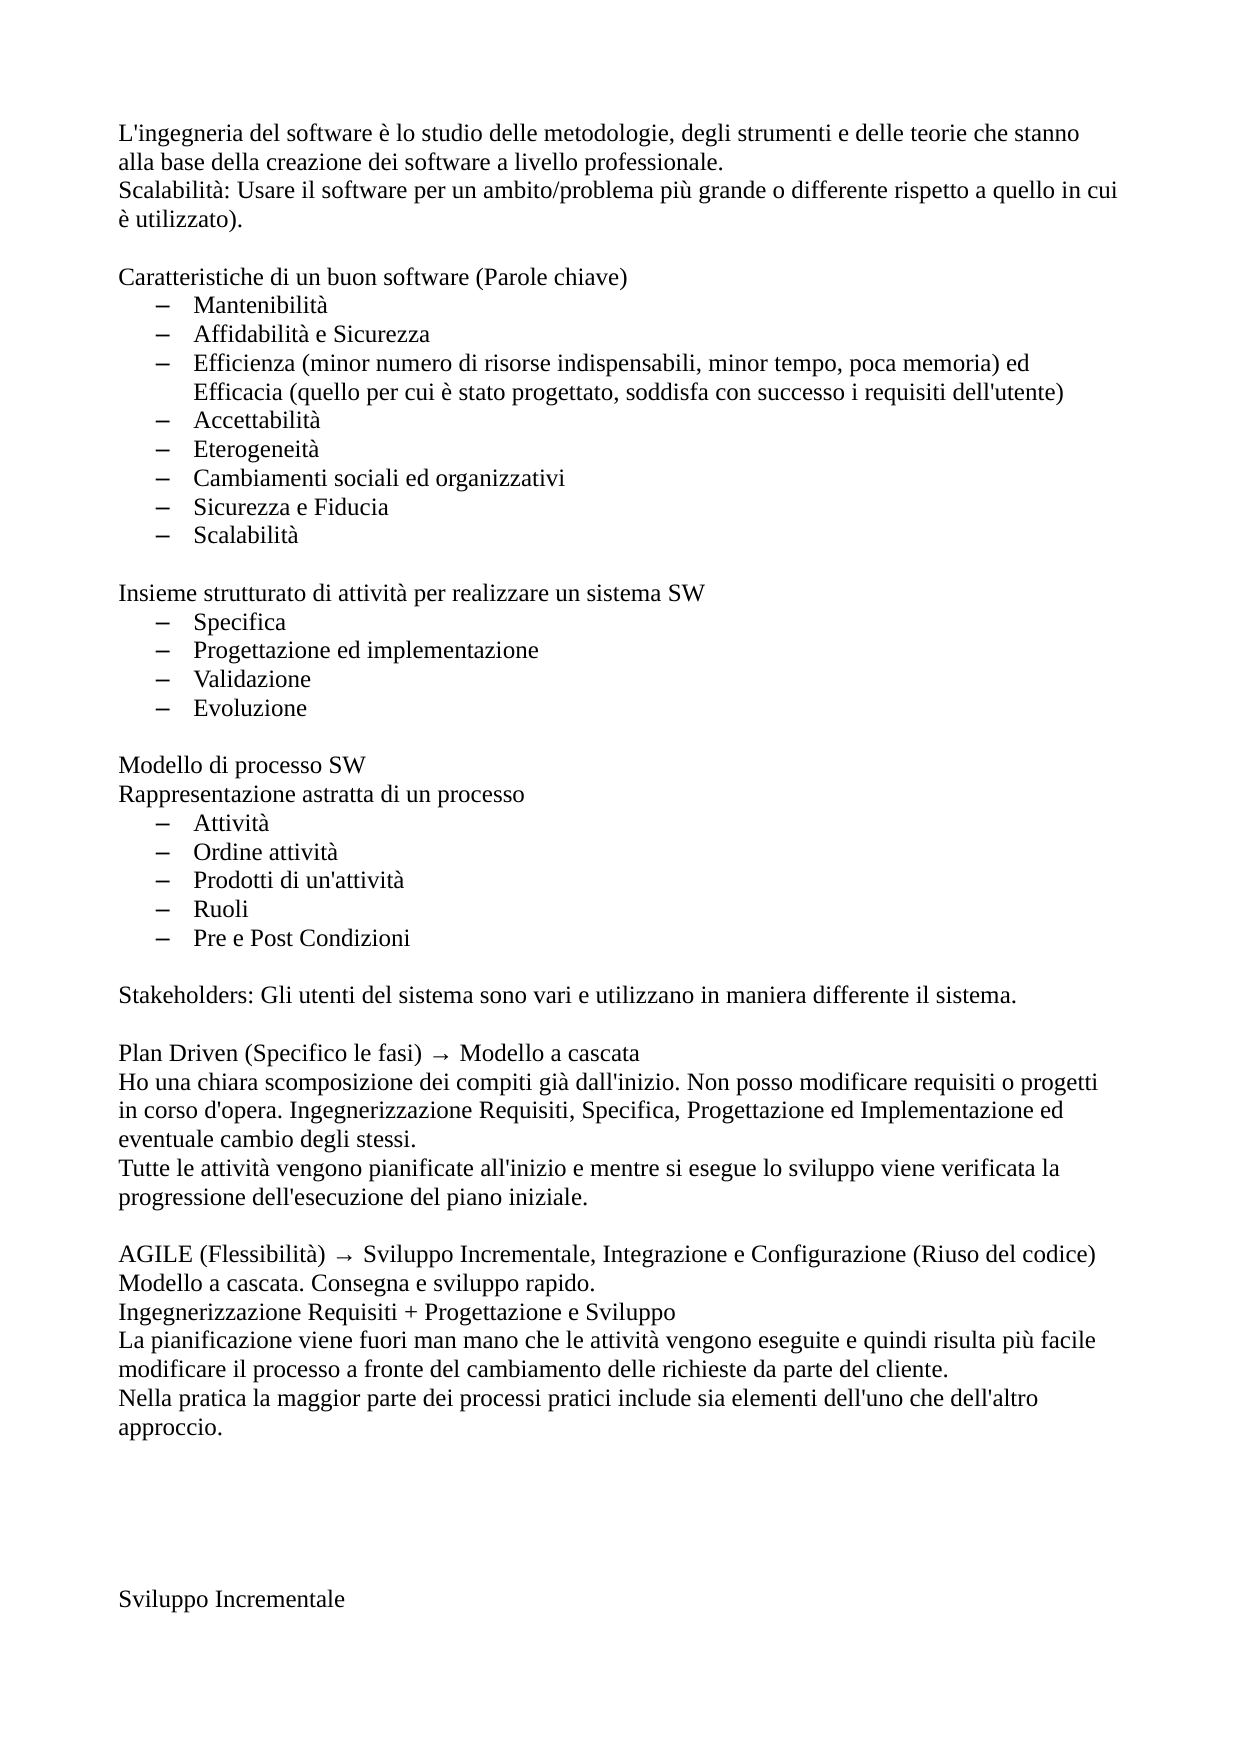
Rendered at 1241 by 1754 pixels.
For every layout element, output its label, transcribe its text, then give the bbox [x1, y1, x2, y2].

list Accettabilità [156, 406, 1122, 434]
text L'ingegneria del software è lo studio delle metodologie, degli strumenti e delle teorie che stanno alla base della creazione dei software a livello professionale. [118, 118, 1122, 176]
list Pre e Post Condizioni [156, 923, 1122, 952]
list Eterogeneità [156, 434, 1122, 463]
list Attività [156, 808, 1122, 837]
text Rappresentazione astratta di un processo [118, 779, 1122, 808]
text Insieme strutturato di attività per realizzare un sistema SW [118, 578, 1122, 607]
list Scalabilità [156, 521, 1122, 549]
text Ho una chiara scomposizione dei compiti già dall'inizio. Non posso modificare requisiti o progetti in corso d'opera. Ingegnerizzazione Requisiti, Specifica, Progettazione ed Implementazione ed eventuale cambio degli stessi. [118, 1067, 1122, 1153]
list Ruoli [156, 894, 1122, 923]
text Tutte le attività vengono pianificate all'inizio e mentre si esegue lo sviluppo viene verificata la progressione dell'esecuzione del piano iniziale. [118, 1153, 1122, 1211]
text Nella pratica la maggior parte dei processi pratici include sia elementi dell'uno che dell'altro approccio. [118, 1383, 1122, 1441]
text La pianificazione viene fuori man mano che le attività vengono eseguite e quindi risulta più facile modificare il processo a fronte del cambiamento delle richieste da parte del cliente. [118, 1326, 1122, 1383]
list Validazione [156, 664, 1122, 693]
text Modello di processo SW [118, 751, 1122, 779]
list Ordine attività [156, 837, 1122, 866]
text Sviluppo Incrementale [118, 1584, 1122, 1613]
list Prodotti di un'attività [156, 866, 1122, 894]
list Evoluzione [156, 693, 1122, 722]
list Cambiamenti sociali ed organizzativi [156, 463, 1122, 492]
list Sicurezza e Fiducia [156, 492, 1122, 521]
list Affidabilità e Sicurezza [156, 319, 1122, 348]
text Scalabilità: Usare il software per un ambito/problema più grande o differente rispetto a quello in cui è utilizzato). [118, 176, 1122, 233]
list Efficienza (minor numero di risorse indispensabili, minor tempo, poca memoria) ed Efficacia (quello per cui è stato progettato, soddisfa con successo i requisiti dell'utente) [156, 348, 1122, 406]
text Ingegnerizzazione Requisiti + Progettazione e Sviluppo [118, 1297, 1122, 1326]
text Stakeholders: Gli utenti del sistema sono vari e utilizzano in maniera differente il sistema. [118, 981, 1122, 1009]
text AGILE (Flessibilità) → Sviluppo Incrementale, Integrazione e Configurazione (Riuso del codice) Modello a cascata. Consegna e sviluppo rapido. [118, 1239, 1122, 1297]
list Mantenibilità [156, 291, 1122, 319]
text Caratteristiche di un buon software (Parole chiave) [118, 262, 1122, 291]
list Progettazione ed implementazione [156, 636, 1122, 664]
list Specifica [156, 607, 1122, 636]
text Plan Driven (Specifico le fasi) → Modello a cascata [118, 1038, 1122, 1067]
